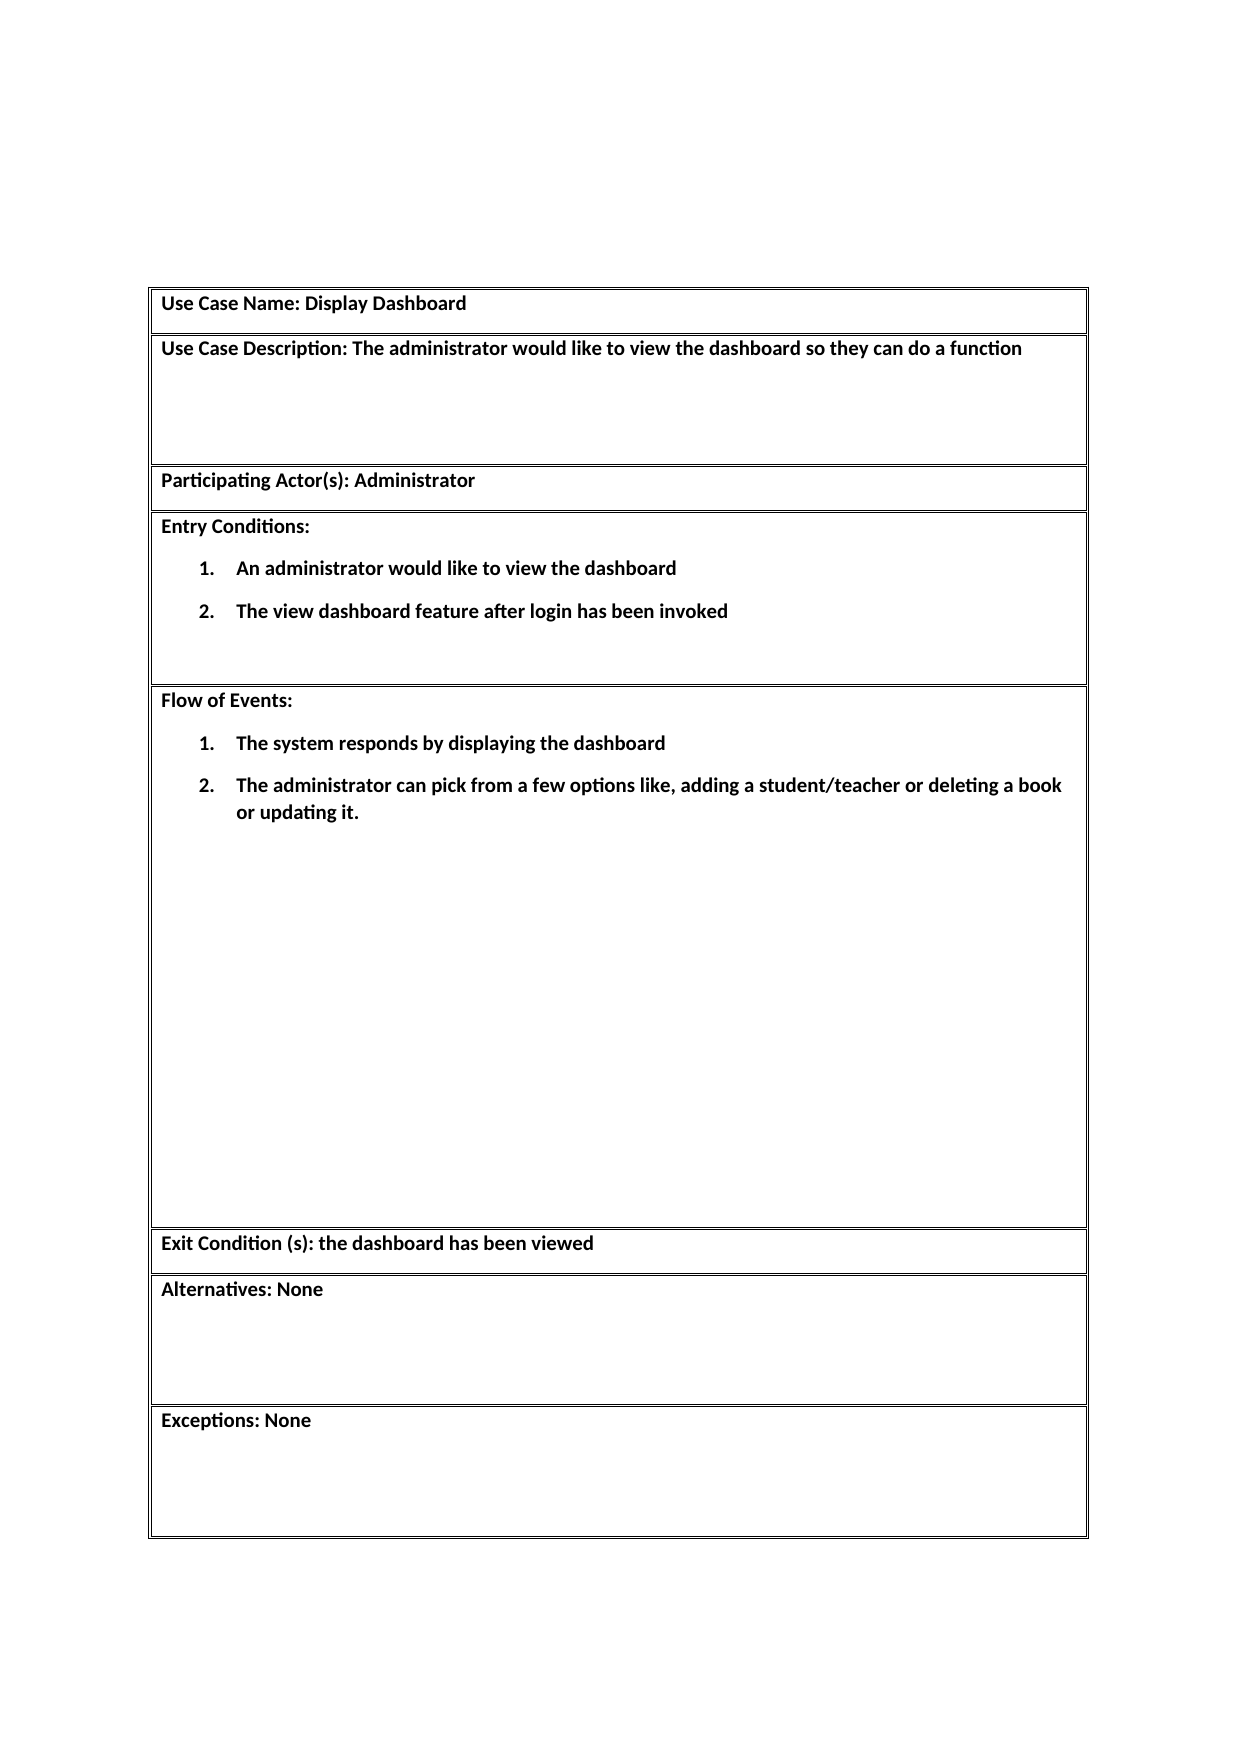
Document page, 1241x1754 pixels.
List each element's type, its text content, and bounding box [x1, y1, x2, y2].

table_cell Flow of Events: The system responds by displaying the dashboard The administrator can pick from a few options like, adding a student/teacher or deleting a book or updating it. [152, 687, 1086, 1227]
table_header Use Case Name: Display Dashboard [152, 290, 1086, 332]
table_cell Use Case Description: The administrator would like to view the dashboard so they can do a function [152, 336, 1086, 464]
table_cell Entry Conditions: An administrator would like to view the dashboard The view dashboard feature after login has been invoked [152, 513, 1086, 684]
table_cell Participating Actor(s): Administrator [152, 467, 1086, 510]
table_cell Exit Condition (s): the dashboard has been viewed [152, 1230, 1086, 1273]
table_cell Exceptions: None [152, 1407, 1086, 1536]
table_cell Alternatives: None [152, 1276, 1086, 1404]
